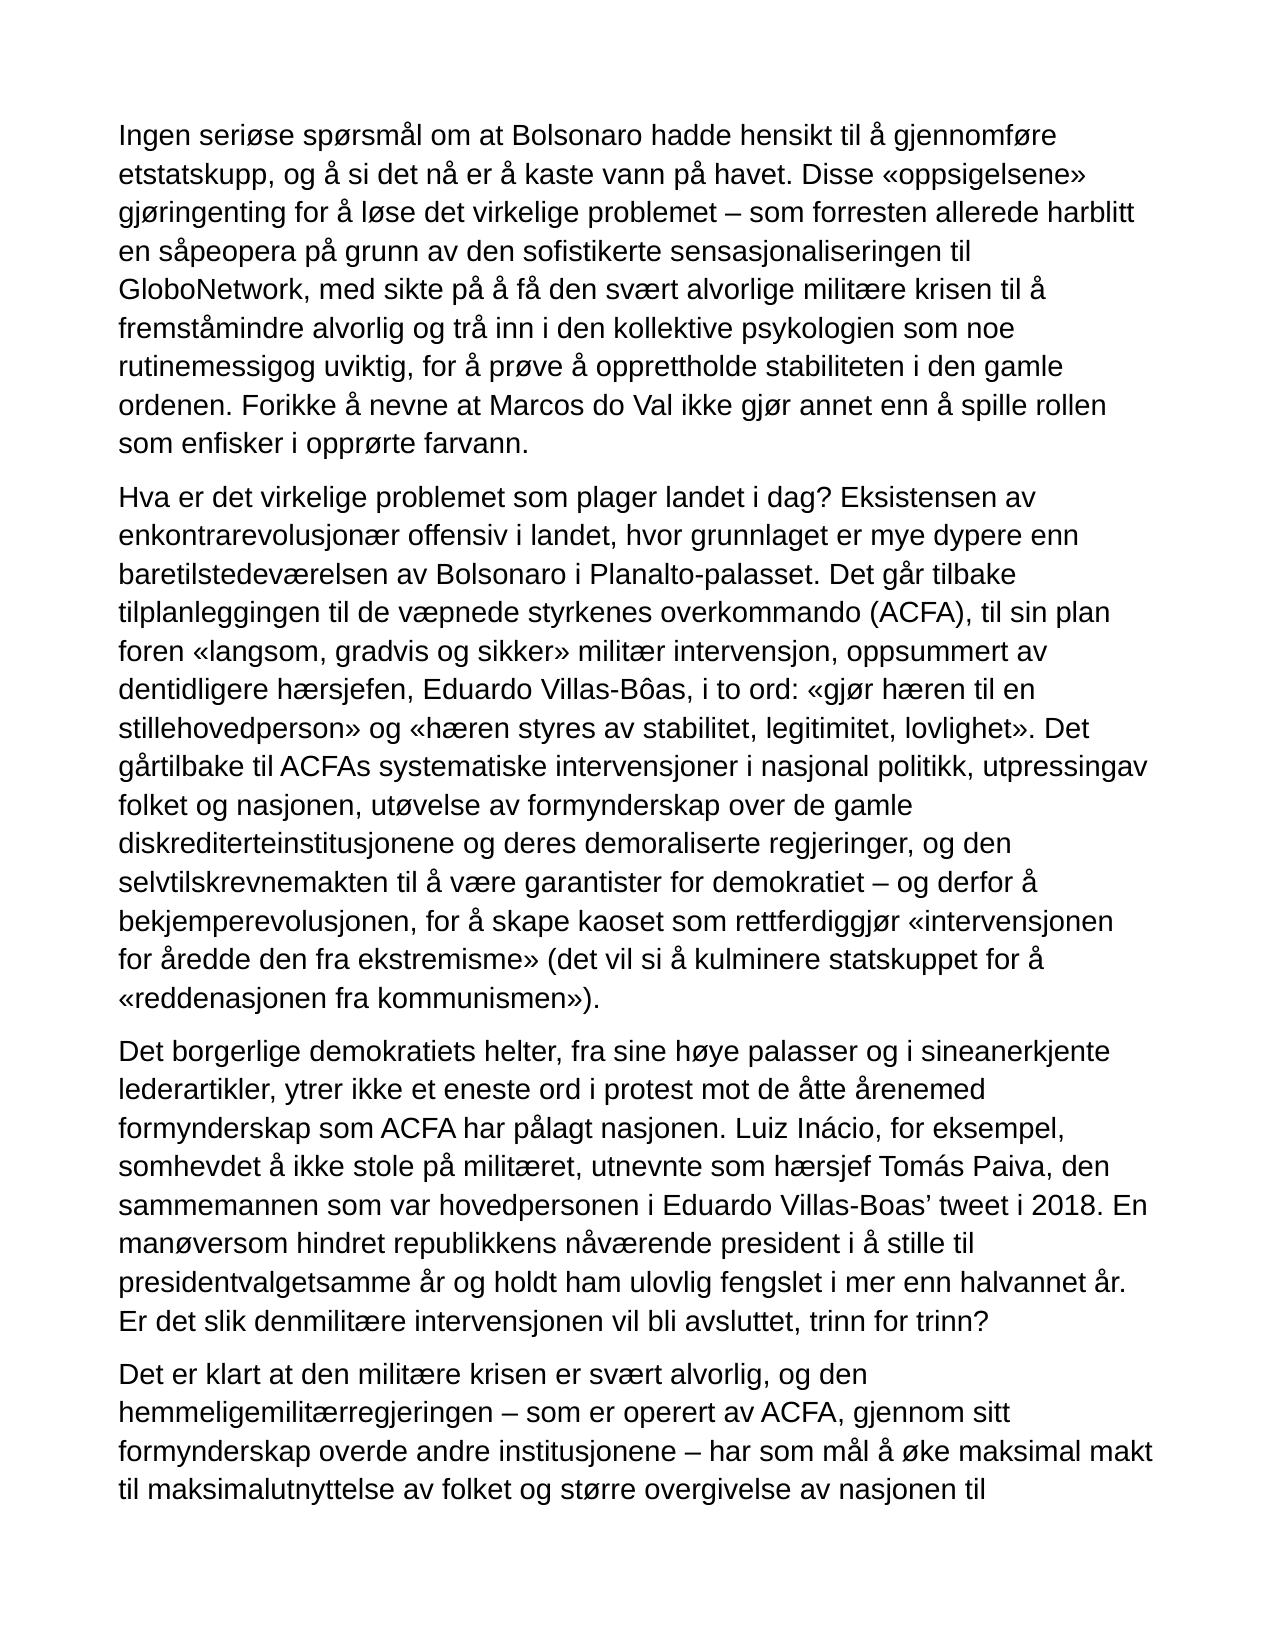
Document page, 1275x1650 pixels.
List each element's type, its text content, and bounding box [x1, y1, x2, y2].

text Det borgerlige demokratiets helter, fra sine høye palasser og i sineanerkjente lederartikler, ytrer ikke et eneste ord i protest mot de åtte årenemed formynderskap som ACFA har pålagt nasjonen. Luiz Inácio, for eksempel, somhevdet å ikke stole på militæret, utnevnte som hærsjef Tomás Paiva, den sammemannen som var hovedpersonen i Eduardo Villas-Boas’ tweet i 2018. En manøversom hindret republikkens nåværende president i å stille til presidentvalgetsamme år og holdt ham ulovlig fengslet i mer enn halvannet år. Er det slik denmilitære intervensjonen vil bli avsluttet, trinn for trinn? [118, 1034, 1157, 1337]
text Ingen seriøse spørsmål om at Bolsonaro hadde hensikt til å gjennomføre etstatskupp, og å si det nå er å kaste vann på havet. Disse «oppsigelsene» gjøringenting for å løse det virkelige problemet – som forresten allerede harblitt en såpeopera på grunn av den sofistikerte sensasjonaliseringen til GloboNetwork, med sikte på å få den svært alvorlige militære krisen til å fremståmindre alvorlig og trå inn i den kollektive psykologien som noe rutinemessigog uviktig, for å prøve å opprettholde stabiliteten i den gamle ordenen. Forikke å nevne at Marcos do Val ikke gjør annet enn å spille rollen som enfisker i opprørte farvann. [118, 118, 1157, 460]
text Hva er det virkelige problemet som plager landet i dag? Eksistensen av enkontrarevolusjonær offensiv i landet, hvor grunnlaget er mye dypere enn baretilstedeværelsen av Bolsonaro i Planalto-palasset. Det går tilbake tilplanleggingen til de væpnede styrkenes overkommando (ACFA), til sin plan foren «langsom, gradvis og sikker» militær intervensjon, oppsummert av dentidligere hærsjefen, Eduardo Villas-Bôas, i to ord: «gjør hæren til en stillehovedperson» og «hæren styres av stabilitet, legitimitet, lovlighet». Det gårtilbake til ACFAs systematiske intervensjoner i nasjonal politikk, utpressingav folket og nasjonen, utøvelse av formynderskap over de gamle diskrediterteinstitusjonene og deres demoraliserte regjeringer, og den selvtilskrevnemakten til å være garantister for demokratiet – og derfor å bekjemperevolusjonen, for å skape kaoset som rettferdiggjør «intervensjonen for åredde den fra ekstremisme» (det vil si å kulminere statskuppet for å «reddenasjonen fra kommunismen»). [118, 479, 1157, 1014]
text Det er klart at den militære krisen er svært alvorlig, og den hemmeligemilitærregjeringen – som er operert av ACFA, gjennom sitt formynderskap overde andre institusjonene – har som mål å øke maksimal makt til maksimalutnyttelse av folket og større overgivelse av nasjonen til [118, 1357, 1157, 1506]
